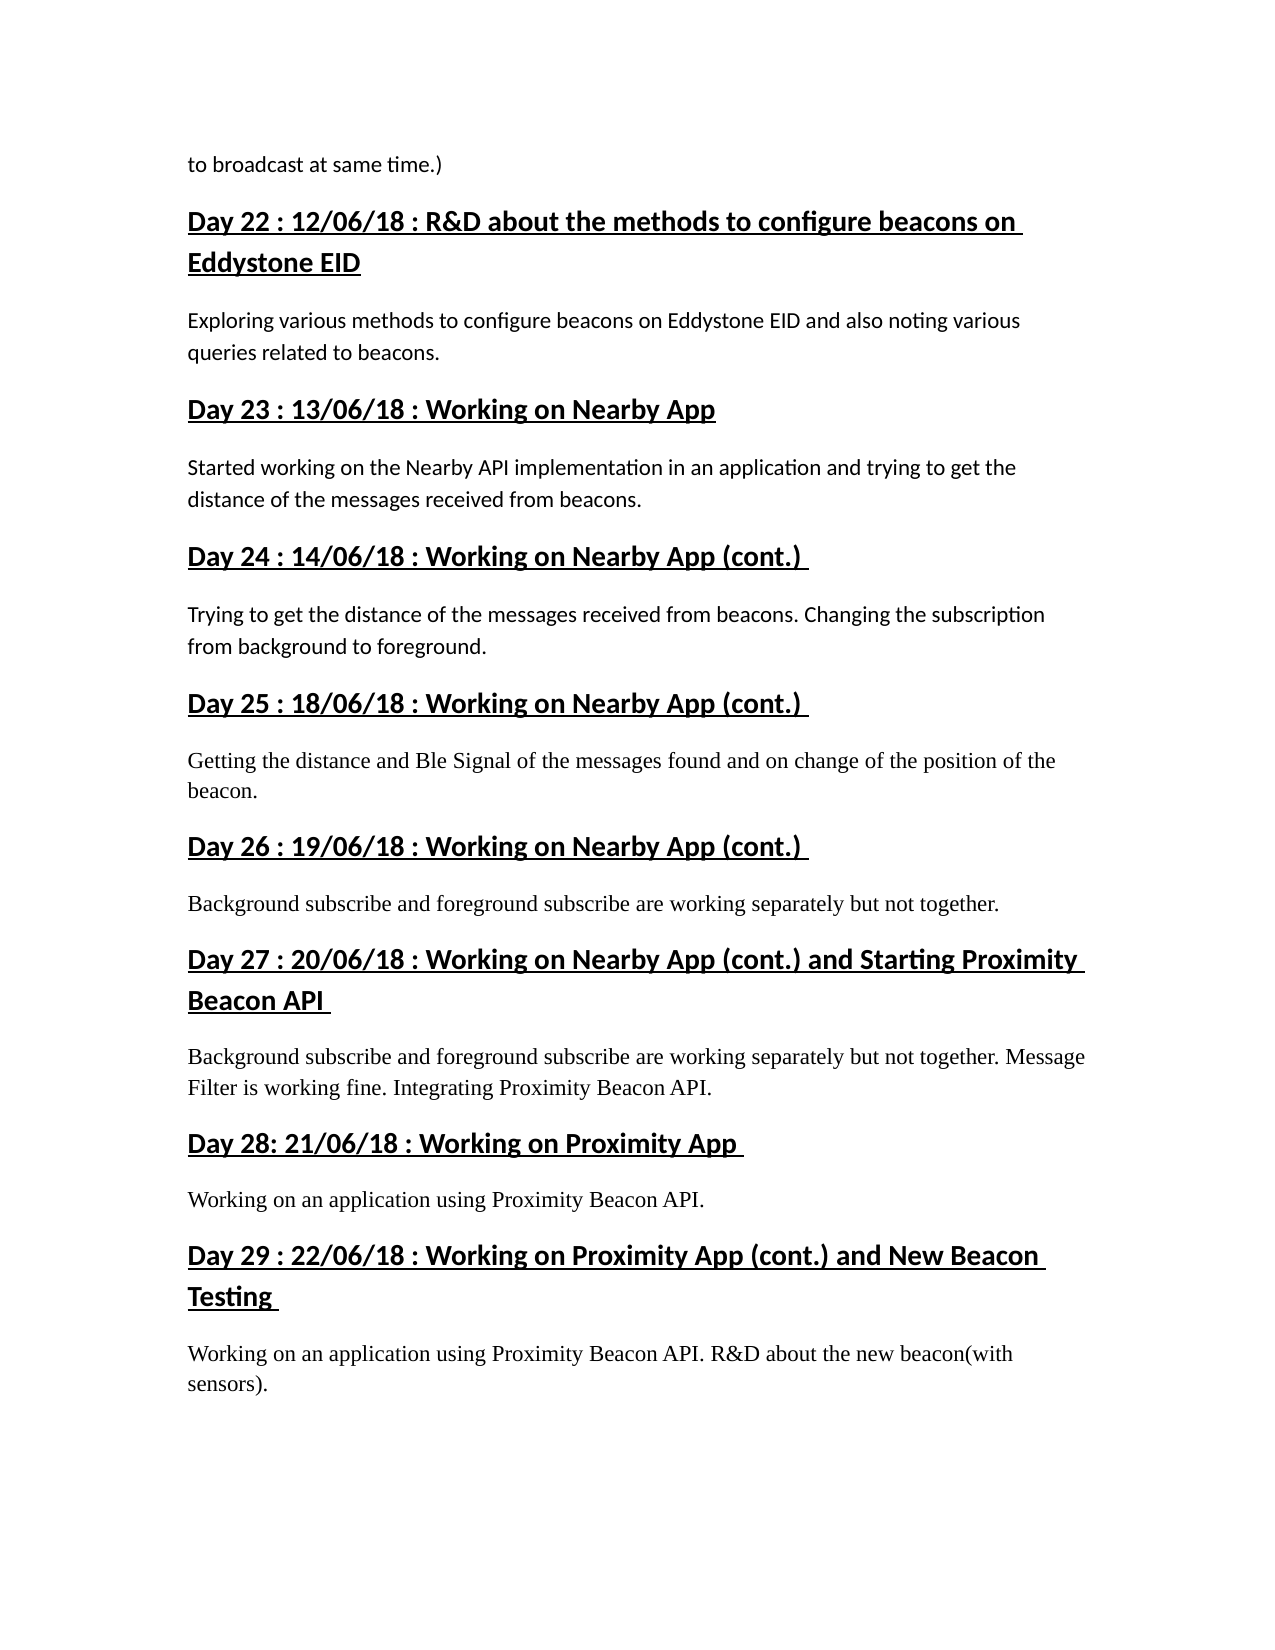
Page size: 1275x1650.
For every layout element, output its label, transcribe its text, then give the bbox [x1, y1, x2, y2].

text Exploring various methods to configure beacons on Eddystone EID and also noting various queries related to beacons. [187, 306, 1087, 366]
text Day 29 : 22/06/18 : Working on Proximity App (cont.) and New Beacon Testing [187, 1237, 1087, 1314]
text Day 25 : 18/06/18 : Working on Nearby App (cont.) [187, 685, 1087, 721]
text to broadcast at same time.) [187, 150, 1087, 178]
text Started working on the Nearby API implementation in an application and trying to get the distance of the messages received from beacons. [187, 453, 1087, 513]
text Getting the distance and Ble Signal of the messages found and on change of the position of the beacon. [187, 747, 1087, 803]
text Day 23 : 13/06/18 : Working on Nearby App [187, 391, 1087, 427]
text Working on an application using Proximity Beacon API. R&D about the new beacon(with sensors). [187, 1340, 1087, 1397]
text Trying to get the distance of the messages received from beacons. Changing the subscription from background to foreground. [187, 600, 1087, 660]
text Background subscribe and foreground subscribe are working separately but not together. [187, 890, 1087, 916]
text Day 26 : 19/06/18 : Working on Nearby App (cont.) [187, 828, 1087, 863]
text Working on an application using Proximity Beacon API. [187, 1186, 1087, 1213]
text Background subscribe and foreground subscribe are working separately but not together. Message Filter is working fine. Integrating Proximity Beacon API. [187, 1043, 1087, 1100]
text Day 24 : 14/06/18 : Working on Nearby App (cont.) [187, 538, 1087, 573]
text Day 27 : 20/06/18 : Working on Nearby App (cont.) and Starting Proximity Beacon API [187, 941, 1087, 1017]
text Day 22 : 12/06/18 : R&D about the methods to configure beacons on Eddystone EID [187, 203, 1087, 279]
text Day 28: 21/06/18 : Working on Proximity App [187, 1125, 1087, 1160]
